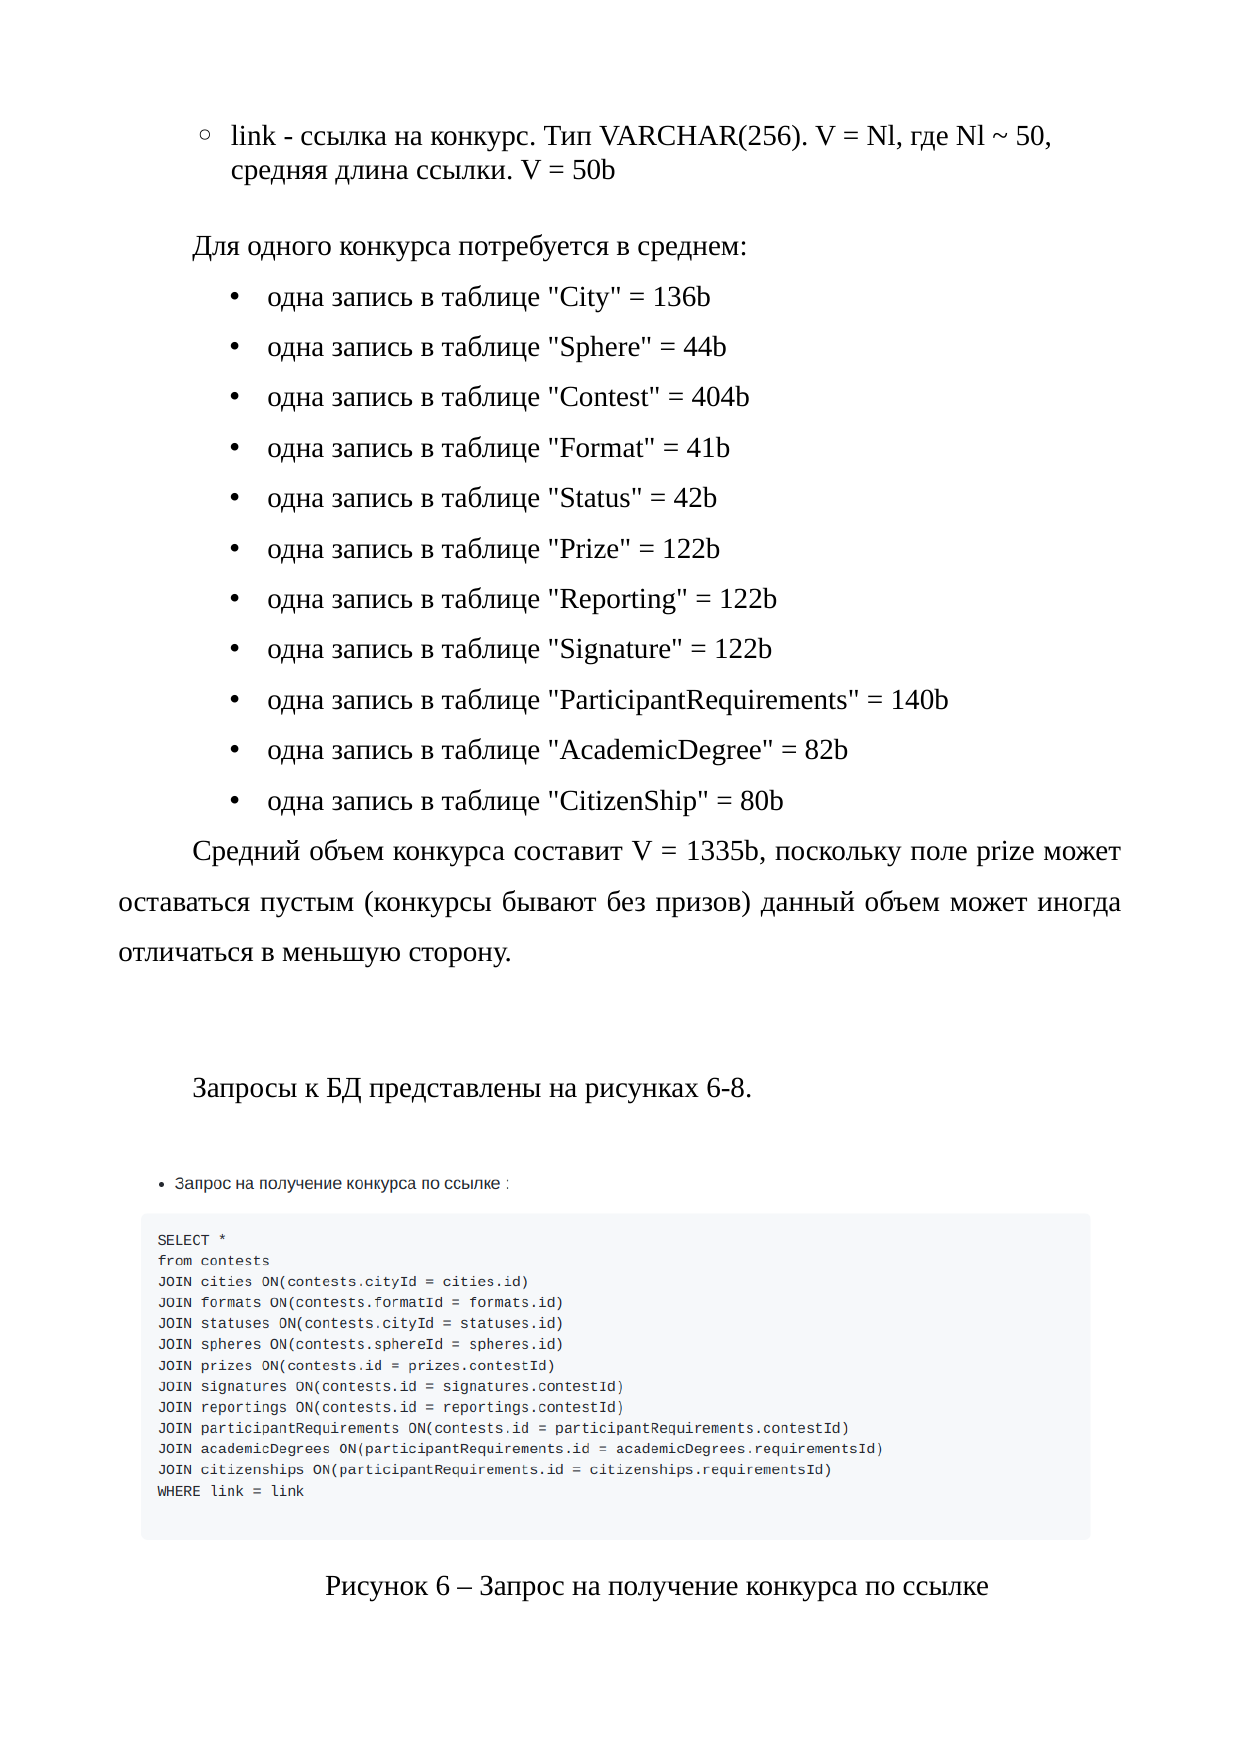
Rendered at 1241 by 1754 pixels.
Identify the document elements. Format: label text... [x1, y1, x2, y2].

list одна запись в таблице "Sphere" = 44b [229, 329, 1122, 363]
text Средний объем конкурса составит V = 1335b, поскольку поле prize может оставаться пустым (конкурсы бывают без призов) данный объем может иногда отличаться в меньшую сторону. [118, 833, 1122, 967]
list одна запись в таблице "Reporting" = 122b [229, 581, 1122, 615]
list одна запись в таблице "Status" = 42b [229, 480, 1122, 514]
list одна запись в таблице "ParticipantRequirements" = 140b [229, 682, 1122, 716]
list одна запись в таблице "AcademicDegree" = 82b [229, 732, 1122, 766]
picture [118, 1163, 1123, 1552]
list одна запись в таблице "Contest" = 404b [229, 379, 1122, 413]
text Запросы к БД представлены на рисунках 6-8. [118, 1071, 1122, 1104]
list link - ссылка на конкурс. Тип VARCHAR(256). V = Nl, где Nl ~ 50, средняя длина ссылки. V = 50b [193, 118, 1122, 185]
list одна запись в таблице "City" = 136b [229, 279, 1122, 312]
list одна запись в таблице "Prize" = 122b [229, 531, 1122, 564]
list одна запись в таблице "CitizenShip" = 80b [229, 783, 1122, 817]
list одна запись в таблице "Format" = 41b [229, 430, 1122, 464]
text Для одного конкурса потребуется в среднем: [192, 228, 1122, 262]
text Рисунок 6 – Запрос на получение конкурса по ссылке [118, 1552, 1122, 1602]
list одна запись в таблице "Signature" = 122b [229, 632, 1122, 665]
